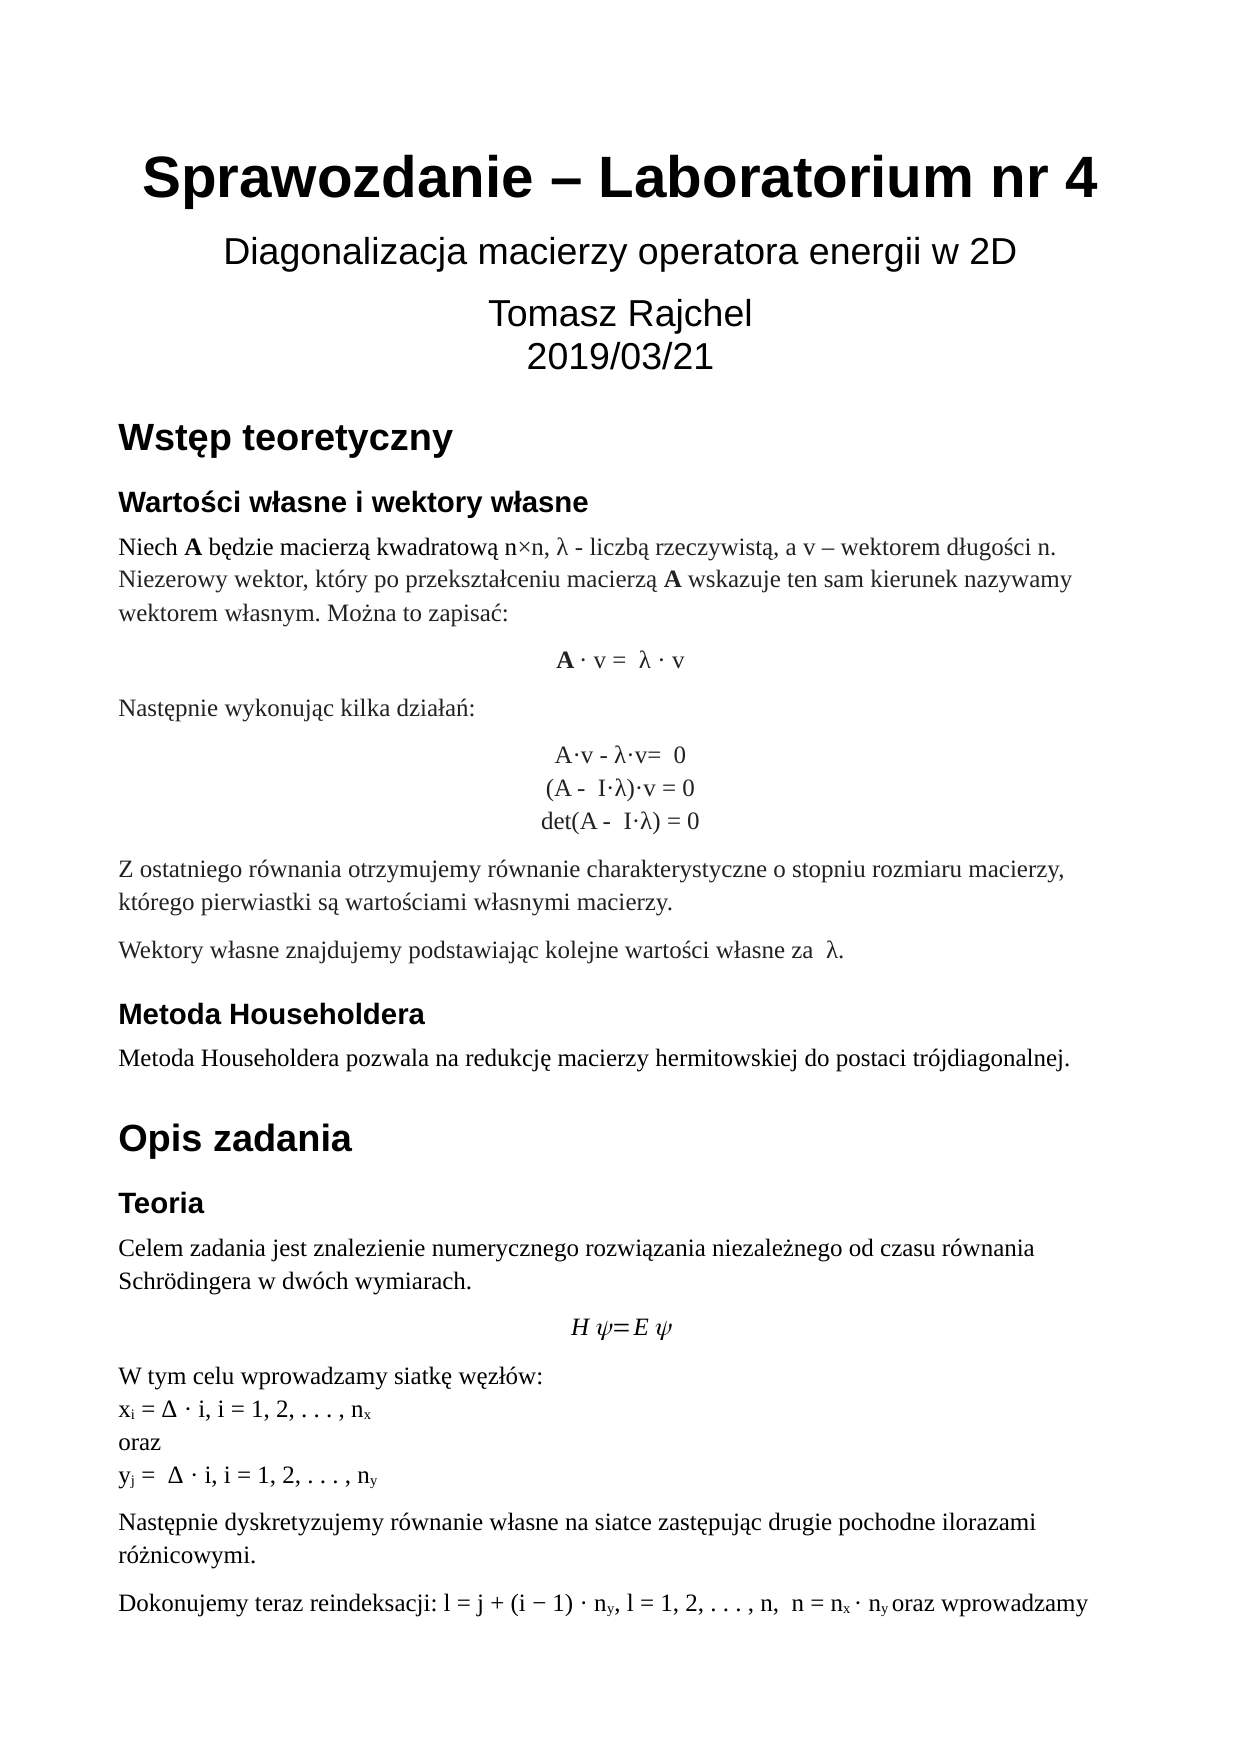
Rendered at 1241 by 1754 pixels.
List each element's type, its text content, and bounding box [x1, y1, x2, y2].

text A · v = λ · v [118, 645, 1122, 674]
text W tym celu wprowadzamy siatkę węzłów: xi = Δ · i, i = 1, 2, . . . , nx oraz yj = Δ · i, i = 1, 2, . . . , ny [118, 1361, 1122, 1488]
text Metoda Householdera pozwala na redukcję macierzy hermitowskiej do postaci trójdiagonalnej. [118, 1043, 1122, 1072]
text Celem zadania jest znalezienie numerycznego rozwiązania niezależnego od czasu równania Schrödingera w dwóch wymiarach. [118, 1233, 1122, 1294]
subtitle Diagonalizacja macierzy operatora energii w 2D [118, 229, 1122, 272]
text Następnie dyskretyzujemy równanie własne na siatce zastępując drugie pochodne ilorazami różnicowymi. [118, 1507, 1122, 1569]
text Dokonujemy teraz reindeksacji: l = j + (i − 1) · ny, l = 1, 2, . . . , n, n = nx · ny oraz wprowadzamy [118, 1588, 1122, 1617]
title Sprawozdanie – Laboratorium nr 4 [118, 143, 1122, 210]
text Z ostatniego równania otrzymujemy równanie charakterystyczne o stopniu rozmiaru macierzy, którego pierwiastki są wartościami własnymi macierzy. [118, 854, 1122, 916]
subtitle Metoda Householdera [118, 997, 1122, 1031]
text Następnie wykonując kilka działań: [118, 693, 1122, 722]
subtitle Tomasz Rajchel 2019/03/21 [118, 291, 1122, 377]
text A·v - λ·v= 0 (A - I·λ)·v = 0 det(A - I·λ) = 0 [118, 740, 1122, 835]
text Niech A będzie macierzą kwadratową n×n, λ - liczbą rzeczywistą, a v – wektorem długości n. Niezerowy wektor, który po przekształceniu macierzą A wskazuje ten sam kierunek nazywamy wektorem własnym. Można to zapisać: [118, 532, 1122, 626]
subtitle Teoria [118, 1186, 1122, 1220]
subtitle Wstęp teoretyczny [118, 414, 1122, 458]
subtitle Wartości własne i wektory własne [118, 485, 1122, 519]
subtitle Opis zadania [118, 1116, 1122, 1159]
text Wektory własne znajdujemy podstawiając kolejne wartości własne za λ. [118, 935, 1122, 963]
